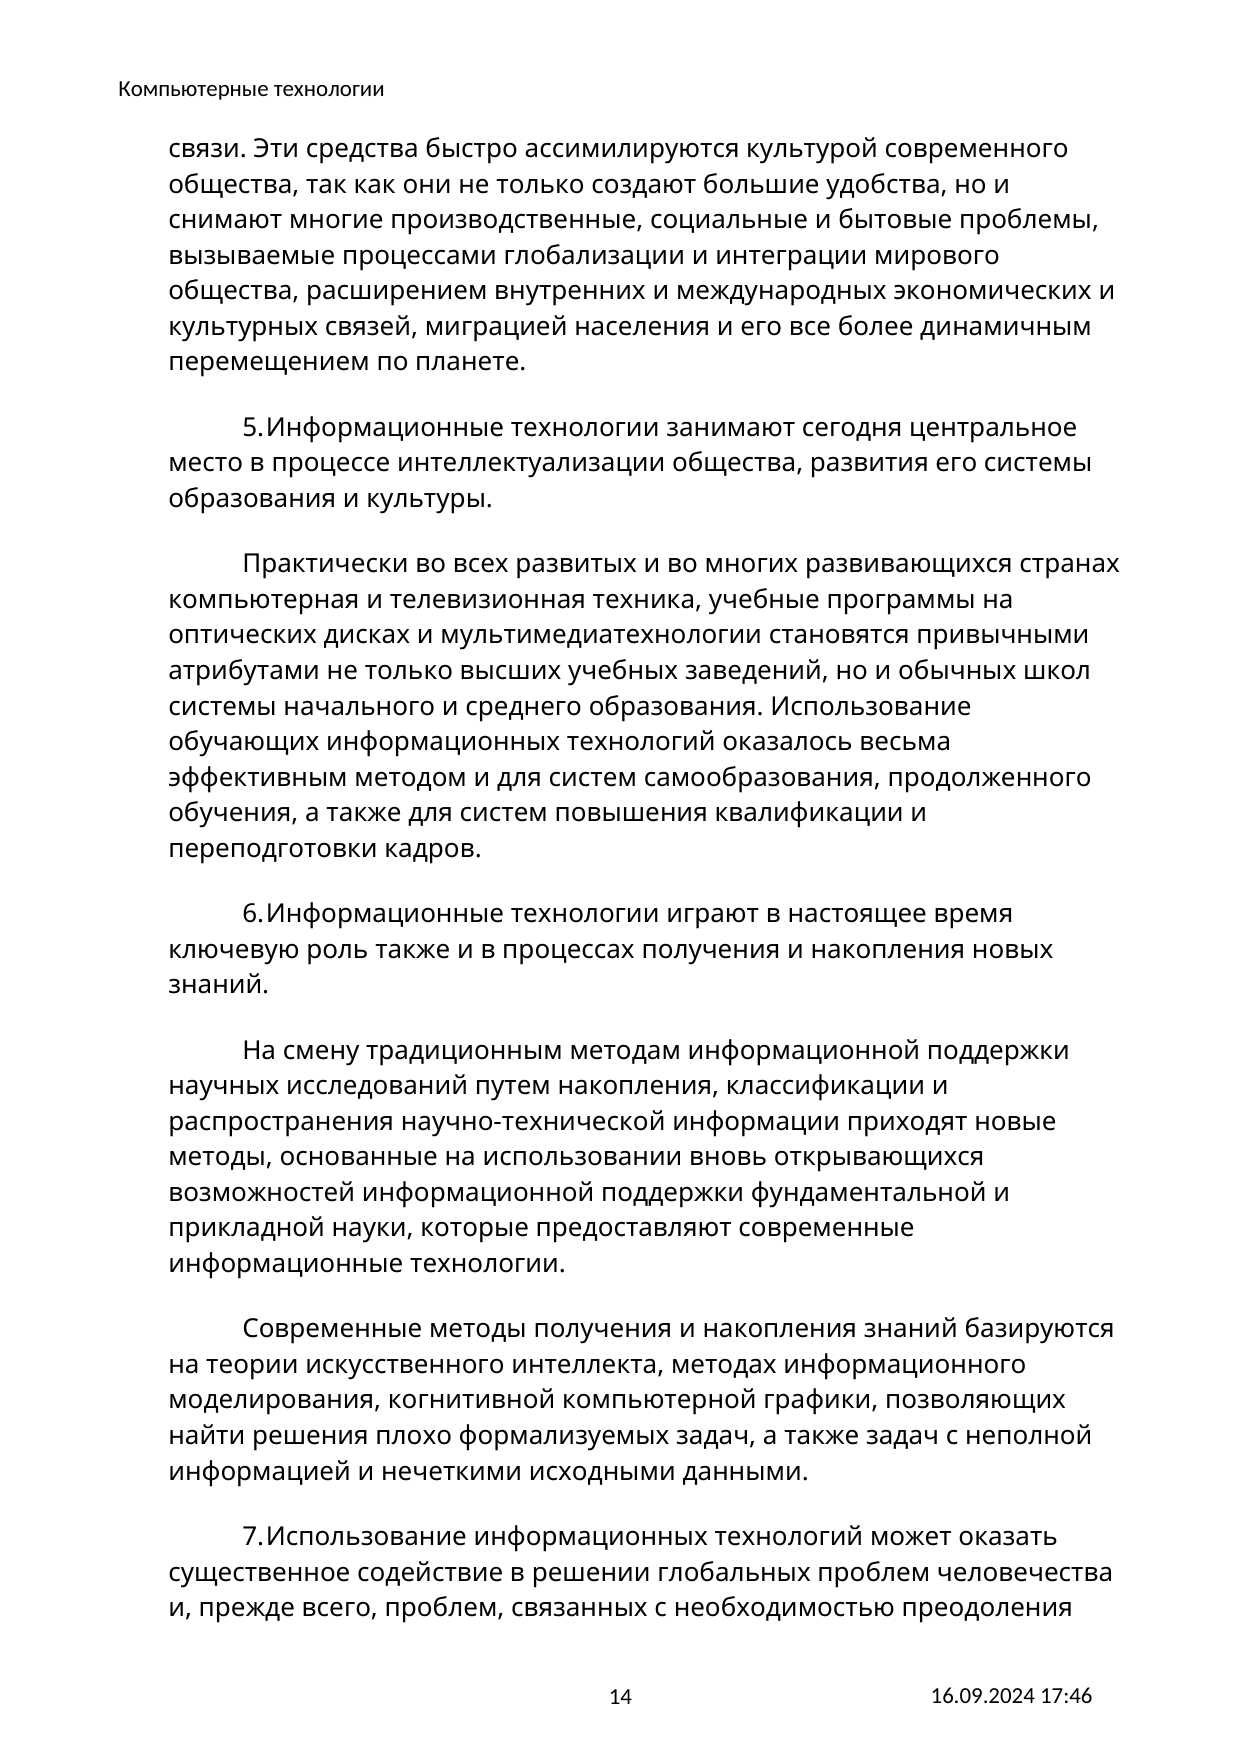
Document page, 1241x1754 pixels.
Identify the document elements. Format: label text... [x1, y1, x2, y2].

text На смену традиционным методам информационной поддержки научных исследований путем накопления, классификации и распространения научно-технической информации приходят новые методы, основанные на использовании вновь открывающихся возможностей информационной поддержки фундаментальной и прикладной науки, которые предоставляют современные информационные технологии. [168, 1031, 1122, 1280]
text связи. Эти средства быстро ассимилируются культурой современного общества, так как они не только создают большие удобства, но и снимают многие производственные, социальные и бытовые проблемы, вызываемые процессами глобализации и интеграции мирового общества, расширением внутренних и международных экономических и культурных связей, миграцией населения и его все более динамичным перемещением по планете. [168, 130, 1122, 378]
text Современные методы получения и накопления знаний базируются на теории искусственного интеллекта, методах информационного моделирования, когнитивной компьютерной графики, позволяющих найти решения плохо формализуемых задач, а также задач с неполной информацией и нечеткими исходными данными. [168, 1310, 1122, 1488]
list Использование информационных технологий может оказать существенное содействие в решении глобальных проблем человечества и, прежде всего, проблем, связанных с необходимостью преодоления [168, 1518, 1122, 1624]
list Информационные технологии занимают сегодня центральное место в процессе интеллектуализации общества, развития его системы образования и культуры. [168, 408, 1122, 515]
text Практически во всех развитых и во многих развивающихся странах компьютерная и телевизионная техника, учебные программы на оптических дисках и мультимедиатехнологии становятся привычными атрибутами не только высших учебных заведений, но и обычных школ системы начального и среднего образования. Использование обучающих информационных технологий оказалось весьма эффективным методом и для систем самообразования, продолженного обучения, а также для систем повышения квалификации и переподготовки кадров. [168, 545, 1122, 865]
list Информационные технологии играют в настоящее время ключевую роль также и в процессах получения и накопления новых знаний. [168, 895, 1122, 1001]
